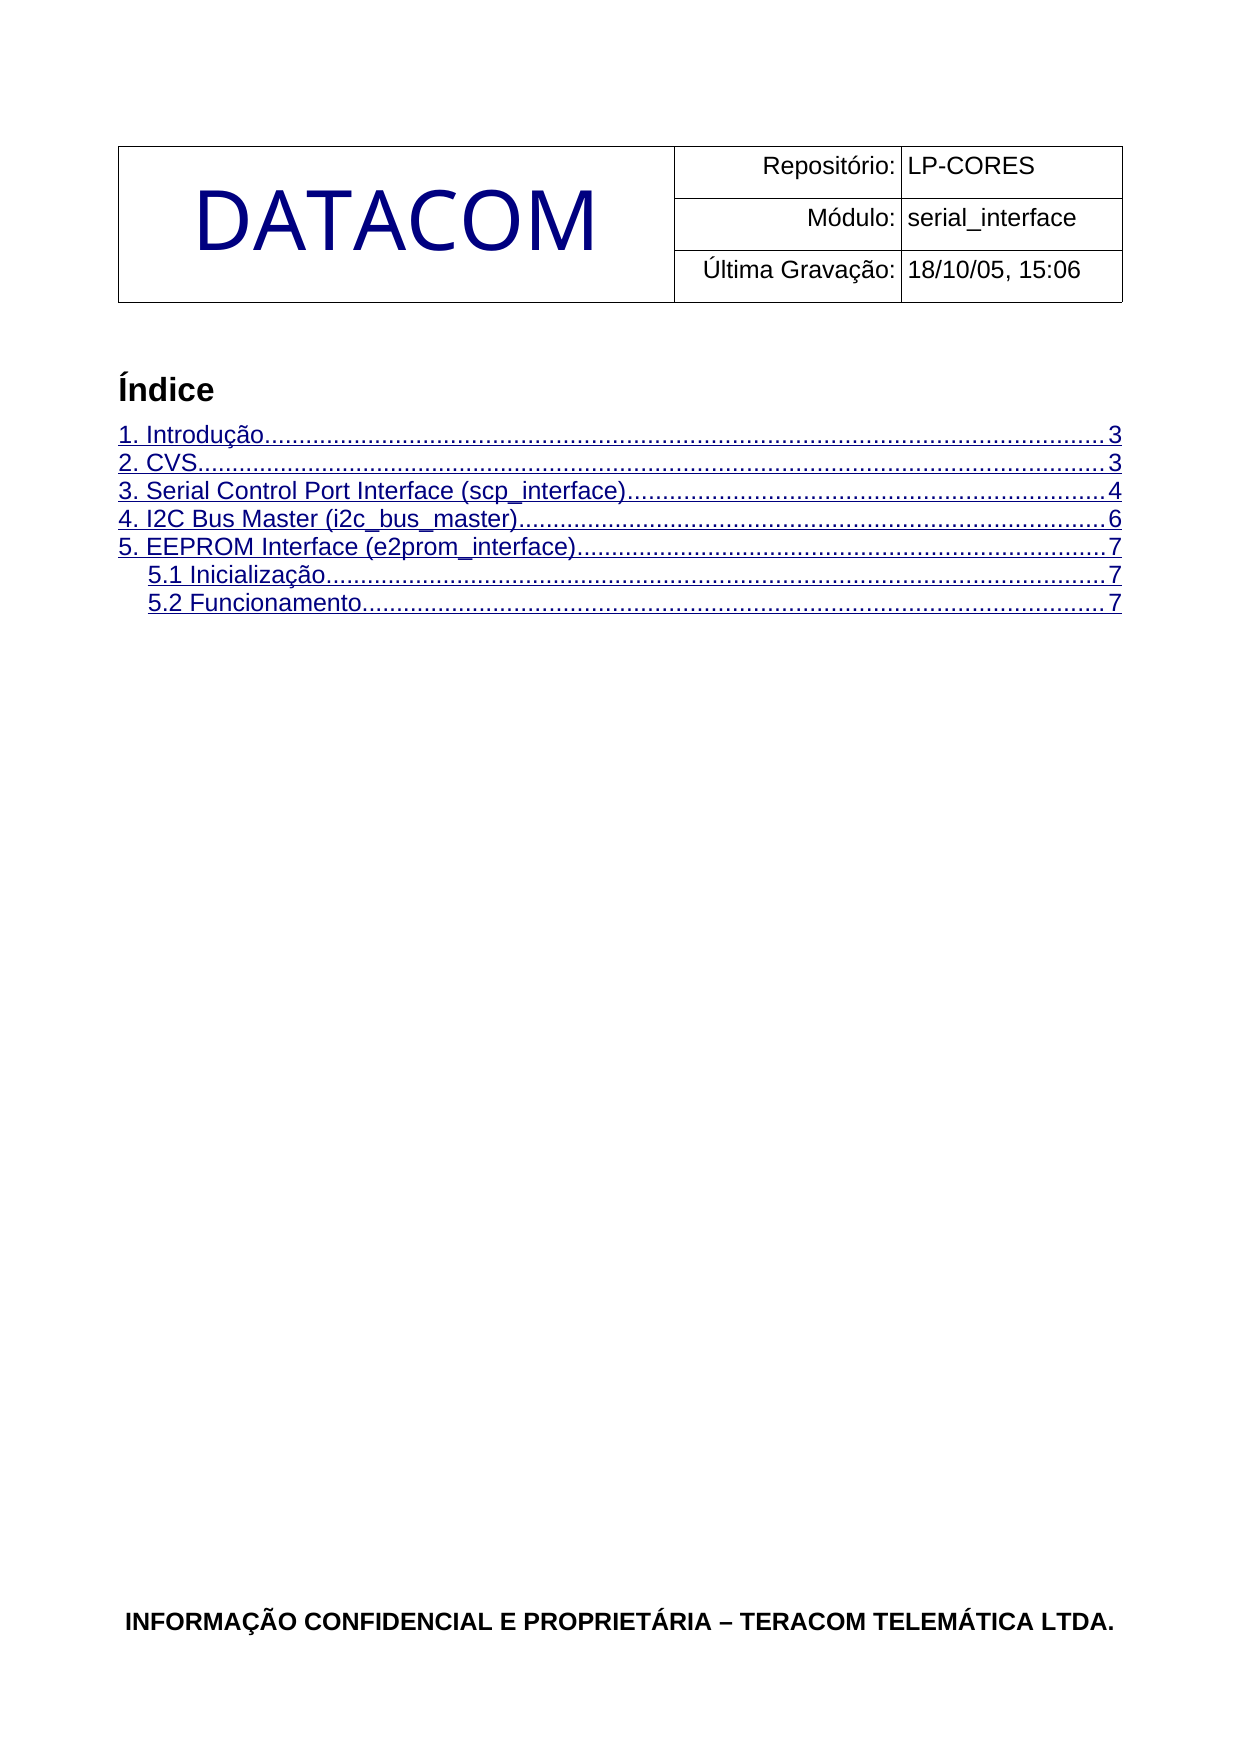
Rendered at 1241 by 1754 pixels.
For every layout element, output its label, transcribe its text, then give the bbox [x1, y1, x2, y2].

text 2. CVS 3 [118, 449, 1122, 473]
text 4. I2C Bus Master (i2c_bus_master) 6 [118, 504, 1122, 529]
text 1. Introdução 3 [118, 421, 1122, 445]
text 3. Serial Control Port Interface (scp_interface) 4 [118, 477, 1122, 501]
text 5.1 Inicialização 7 [148, 560, 1122, 585]
text 5.2 Funcionamento 7 [148, 588, 1122, 613]
text 5. EEPROM Interface (e2prom_interface) 7 [118, 532, 1122, 557]
subtitle Índice [118, 371, 1122, 408]
